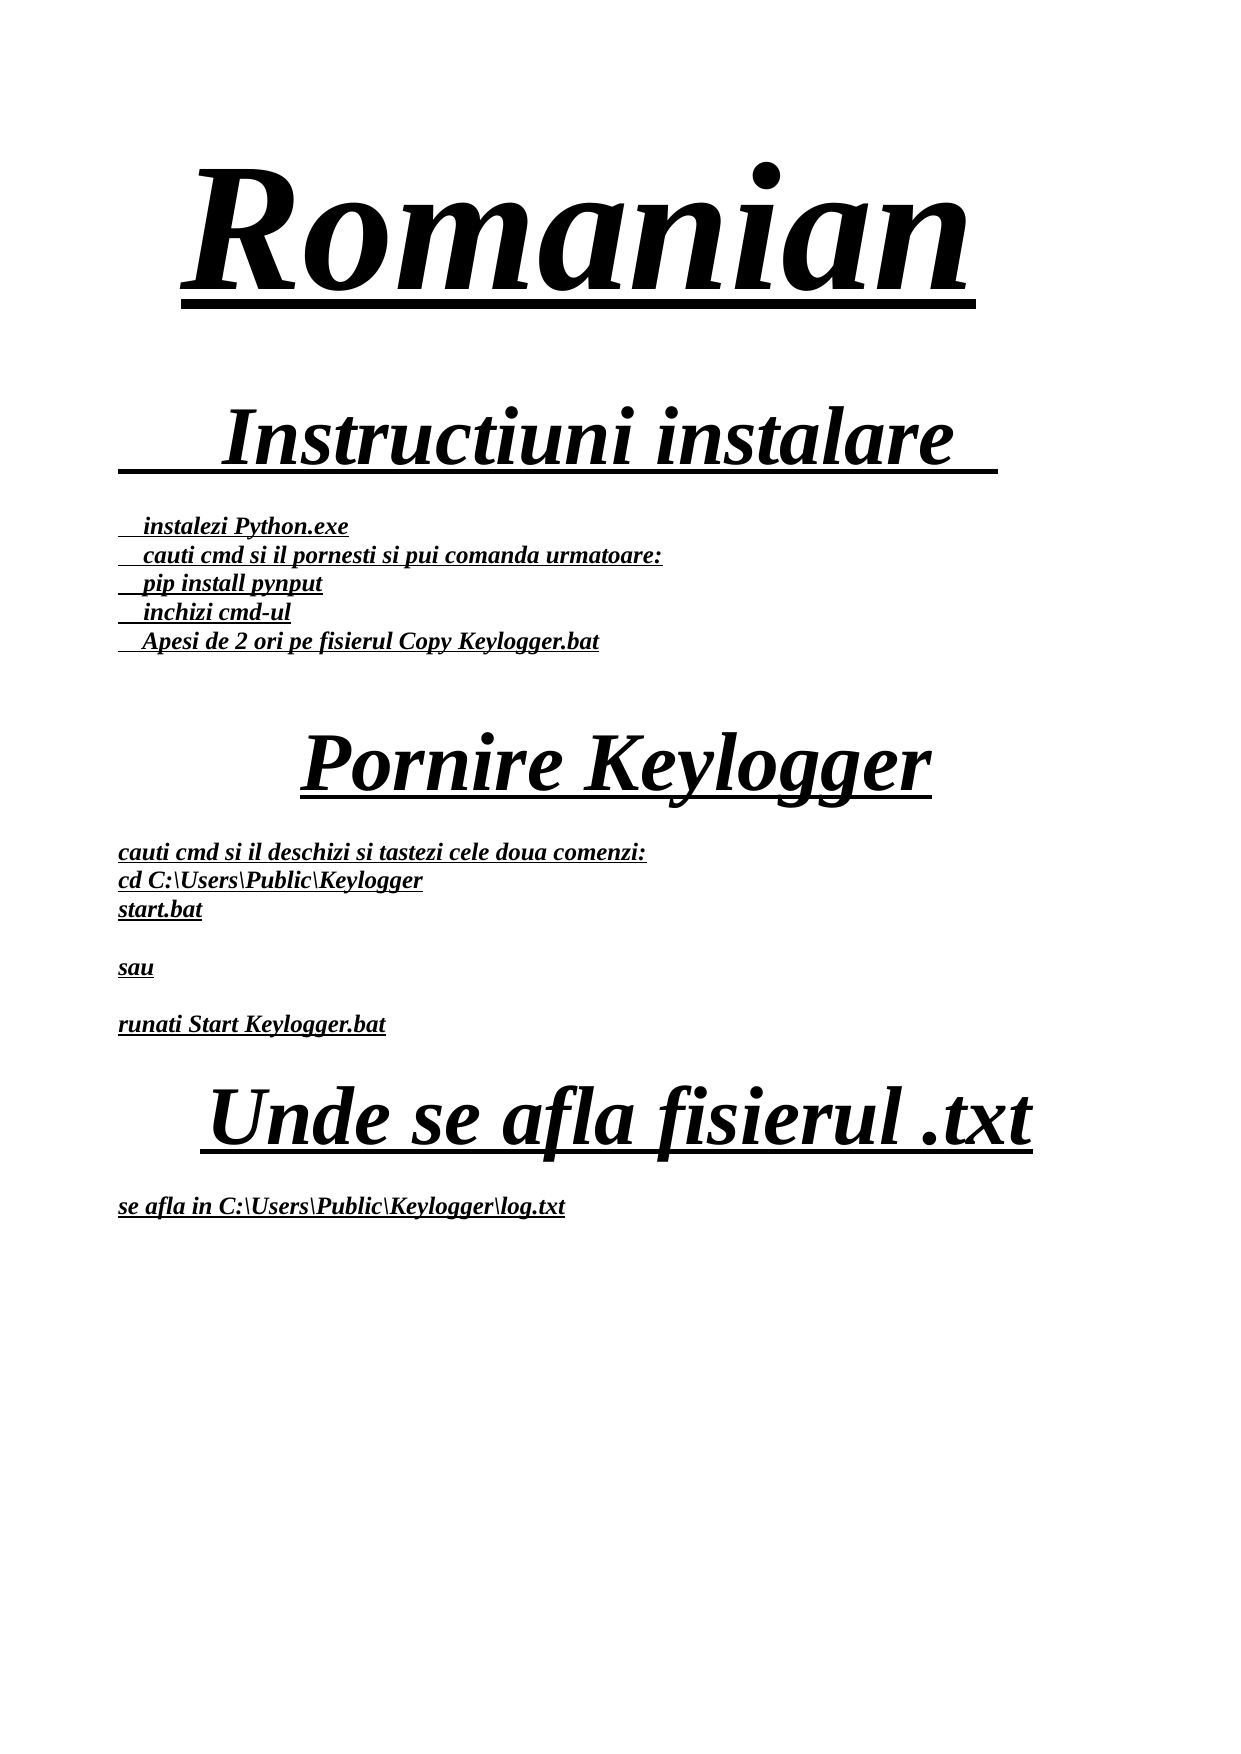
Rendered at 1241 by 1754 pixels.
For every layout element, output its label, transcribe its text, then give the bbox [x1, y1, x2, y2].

text Pornire Keylogger [118, 712, 1122, 808]
text Instructiuni instalare [118, 386, 1122, 482]
text runati Start Keylogger.bat [118, 1009, 1122, 1038]
text pip install pynput [118, 568, 1122, 597]
text sau [118, 952, 1122, 981]
text inchizi cmd-ul [118, 597, 1122, 626]
text cauti cmd si il pornesti si pui comanda urmatoare: [118, 540, 1122, 568]
text Apesi de 2 ori pe fisierul Copy Keylogger.bat [118, 626, 1122, 655]
text Romanian [118, 118, 1122, 329]
text start.bat [118, 894, 1122, 923]
text se afla in C:\Users\Public\Keylogger\log.txt [118, 1191, 1122, 1220]
text cd C:\Users\Public\Keylogger [118, 866, 1122, 894]
text cauti cmd si il deschizi si tastezi cele doua comenzi: [118, 837, 1122, 866]
text Unde se afla fisierul .txt [118, 1067, 1122, 1163]
text instalezi Python.exe [118, 511, 1122, 540]
